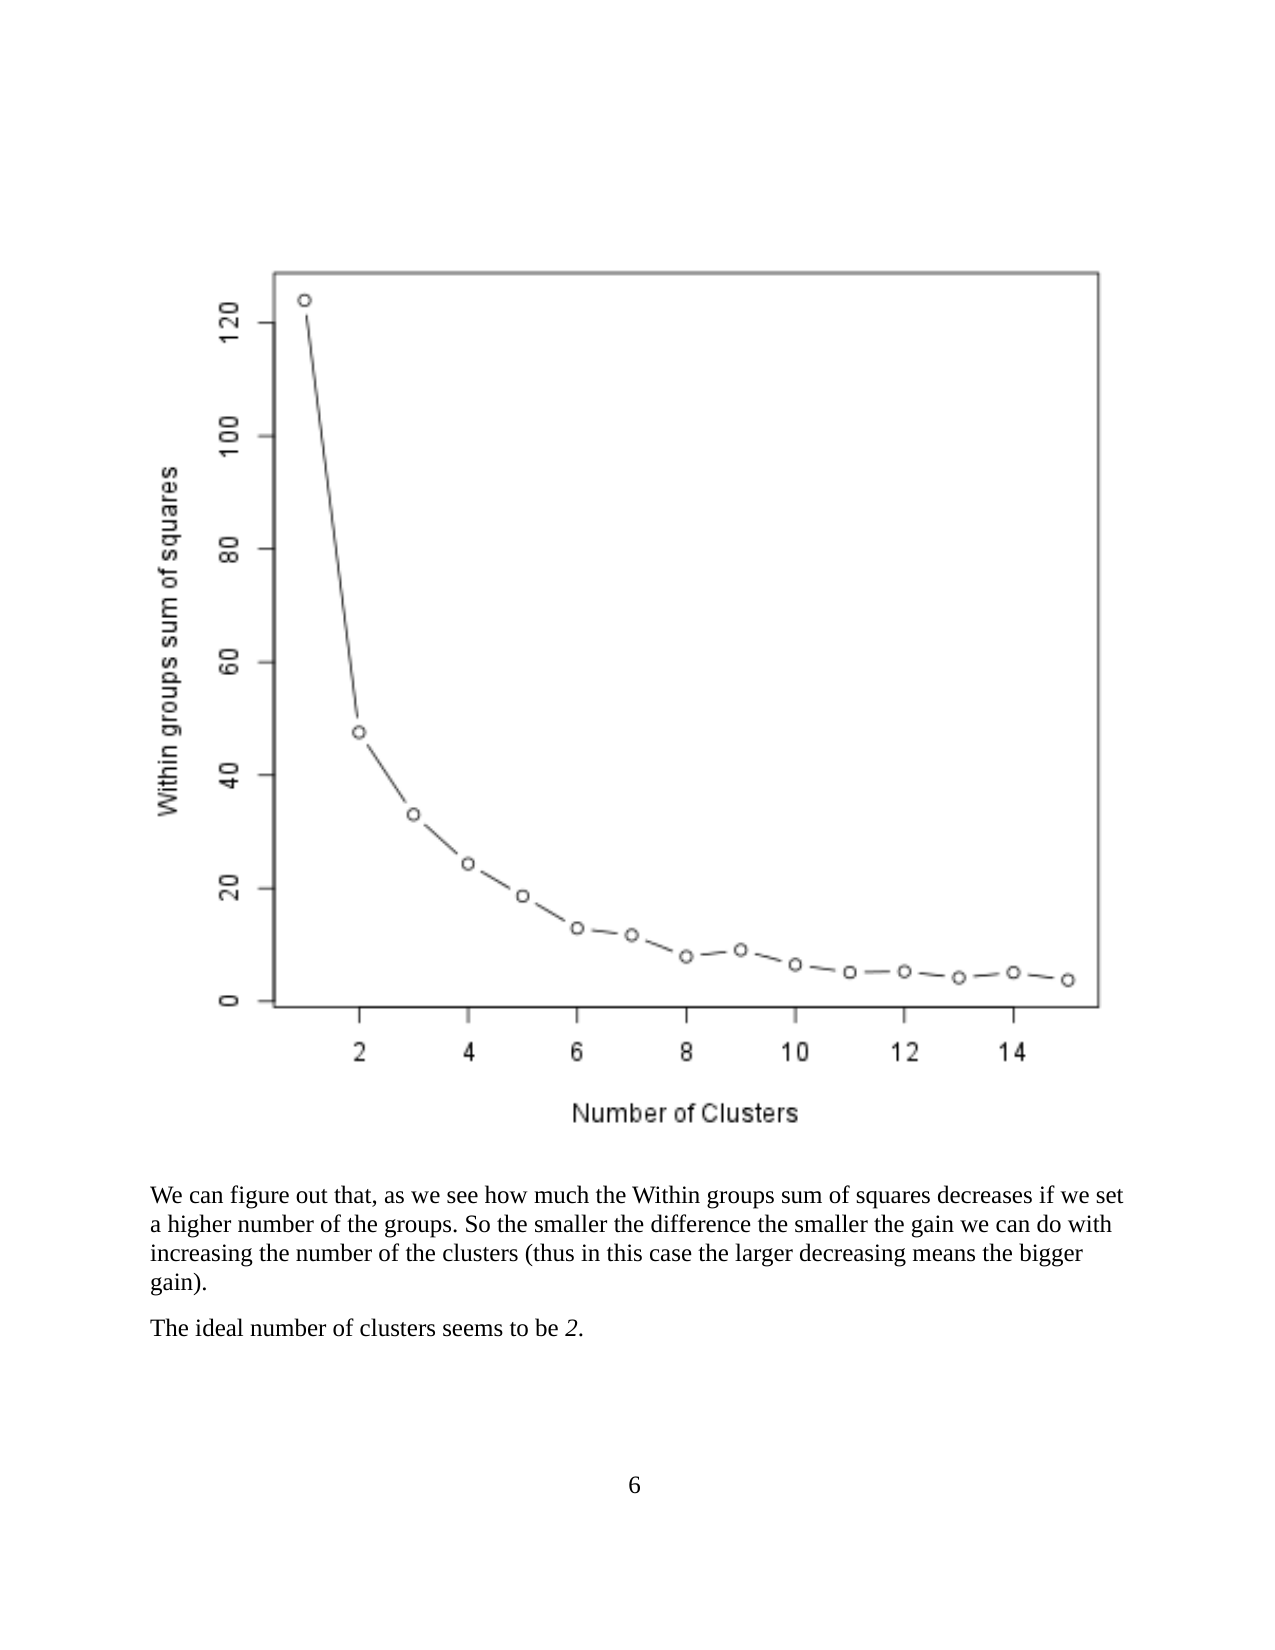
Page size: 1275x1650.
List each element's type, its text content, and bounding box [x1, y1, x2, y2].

picture [150, 150, 1163, 1163]
text We can figure out that, as we see how much the Within groups sum of squares decreases if we set a higher number of the groups. So the smaller the difference the smaller the gain we can do with increasing the number of the clusters (thus in this case the larger decreasing means the bigger gain). [150, 1180, 1125, 1295]
text The ideal number of clusters seems to be 2. [150, 1313, 1125, 1342]
